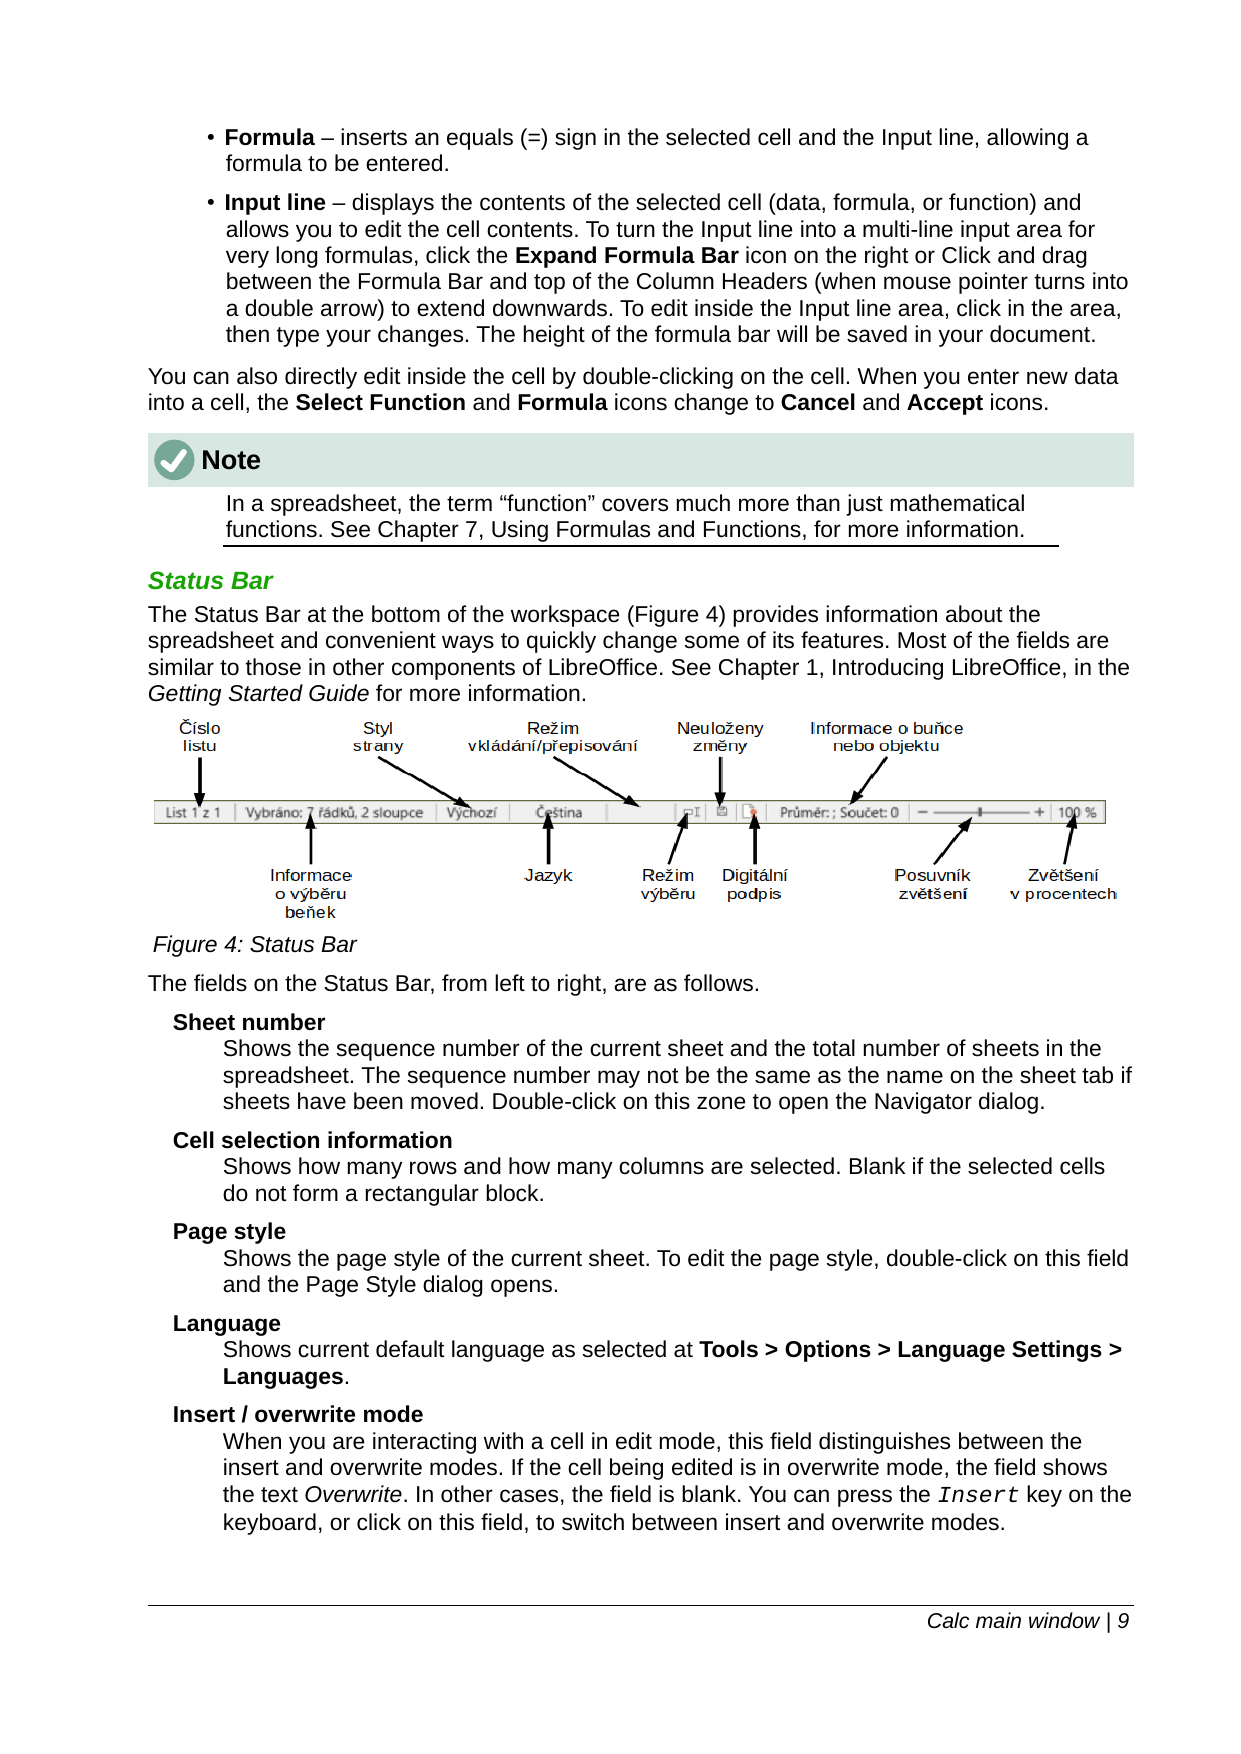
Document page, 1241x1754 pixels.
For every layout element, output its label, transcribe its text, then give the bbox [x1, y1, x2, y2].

text When you are interacting with a cell in edit mode, this field distinguishes between the insert and overwrite modes. If the cell being edited is in overwrite mode, the field shows the text Overwrite. In other cases, the field is blank. You can press the Insert key on the keyboard, or click on this field, to switch between insert and overwrite modes. [223, 1428, 1134, 1535]
text Shows the sequence number of the current sheet and the total number of sheets in the spreadsheet. The sequence number may not be the same as the name on the sheet tab if sheets have been moved. Double-click on this zone to open the Navigator dialog. [223, 1035, 1134, 1114]
text The Status Bar at the bottom of the workspace (Figure 4) provides information about the spreadsheet and convenient ways to quickly change some of its features. Most of the fields are similar to those in other components of LibreOffice. See Chapter 1, Introducing LibreOffice, in the Getting Started Guide for more information. [148, 601, 1134, 707]
subtitle Status Bar [148, 566, 1134, 595]
text In a spreadsheet, the term “function” covers much more than just mathematical functions. See Chapter 7, Using Formulas and Functions, for more information. [223, 487, 1059, 545]
list Formula – inserts an equals (=) sign in the selected cell and the Input line, allowing a formula to be entered. [204, 121, 1134, 177]
text You can also directly edit inside the cell by double-clicking on the cell. When you enter new data into a cell, the Select Function and Formula icons change to Cancel and Accept icons. [148, 363, 1134, 415]
text The fields on the Status Bar, from left to right, are as follows. [148, 970, 1134, 996]
text Insert / overwrite mode [173, 1401, 1134, 1428]
text Figure 4: Status Bar [153, 931, 1129, 957]
subtitle Note [148, 433, 1134, 487]
text Sheet number [173, 1009, 1134, 1035]
text Cell selection information [173, 1127, 1134, 1153]
text Shows the page style of the current sheet. To edit the page style, double-click on this field and the Page Style dialog opens. [223, 1245, 1134, 1297]
text Shows current default language as selected at Tools > Options > Language Settings > Languages. [223, 1336, 1134, 1389]
text Shows how many rows and how many columns are selected. Blank if the selected cells do not form a rectangular block. [223, 1153, 1134, 1206]
text Page style [173, 1218, 1134, 1245]
list Input line – displays the contents of the selected cell (data, formula, or function) and allows you to edit the cell contents. To turn the Input line into a multi-line input area for very long formulas, click the Expand Formula Bar icon on the right or Click and drag between the Formula Bar and top of the Column Headers (when mouse pointer turns into a double arrow) to extend downwards. To edit inside the Input line area, click in the area, then type your changes. The height of the formula bar will be saved in your document. [204, 186, 1134, 350]
picture [154, 719, 1128, 919]
text Language [173, 1310, 1134, 1336]
